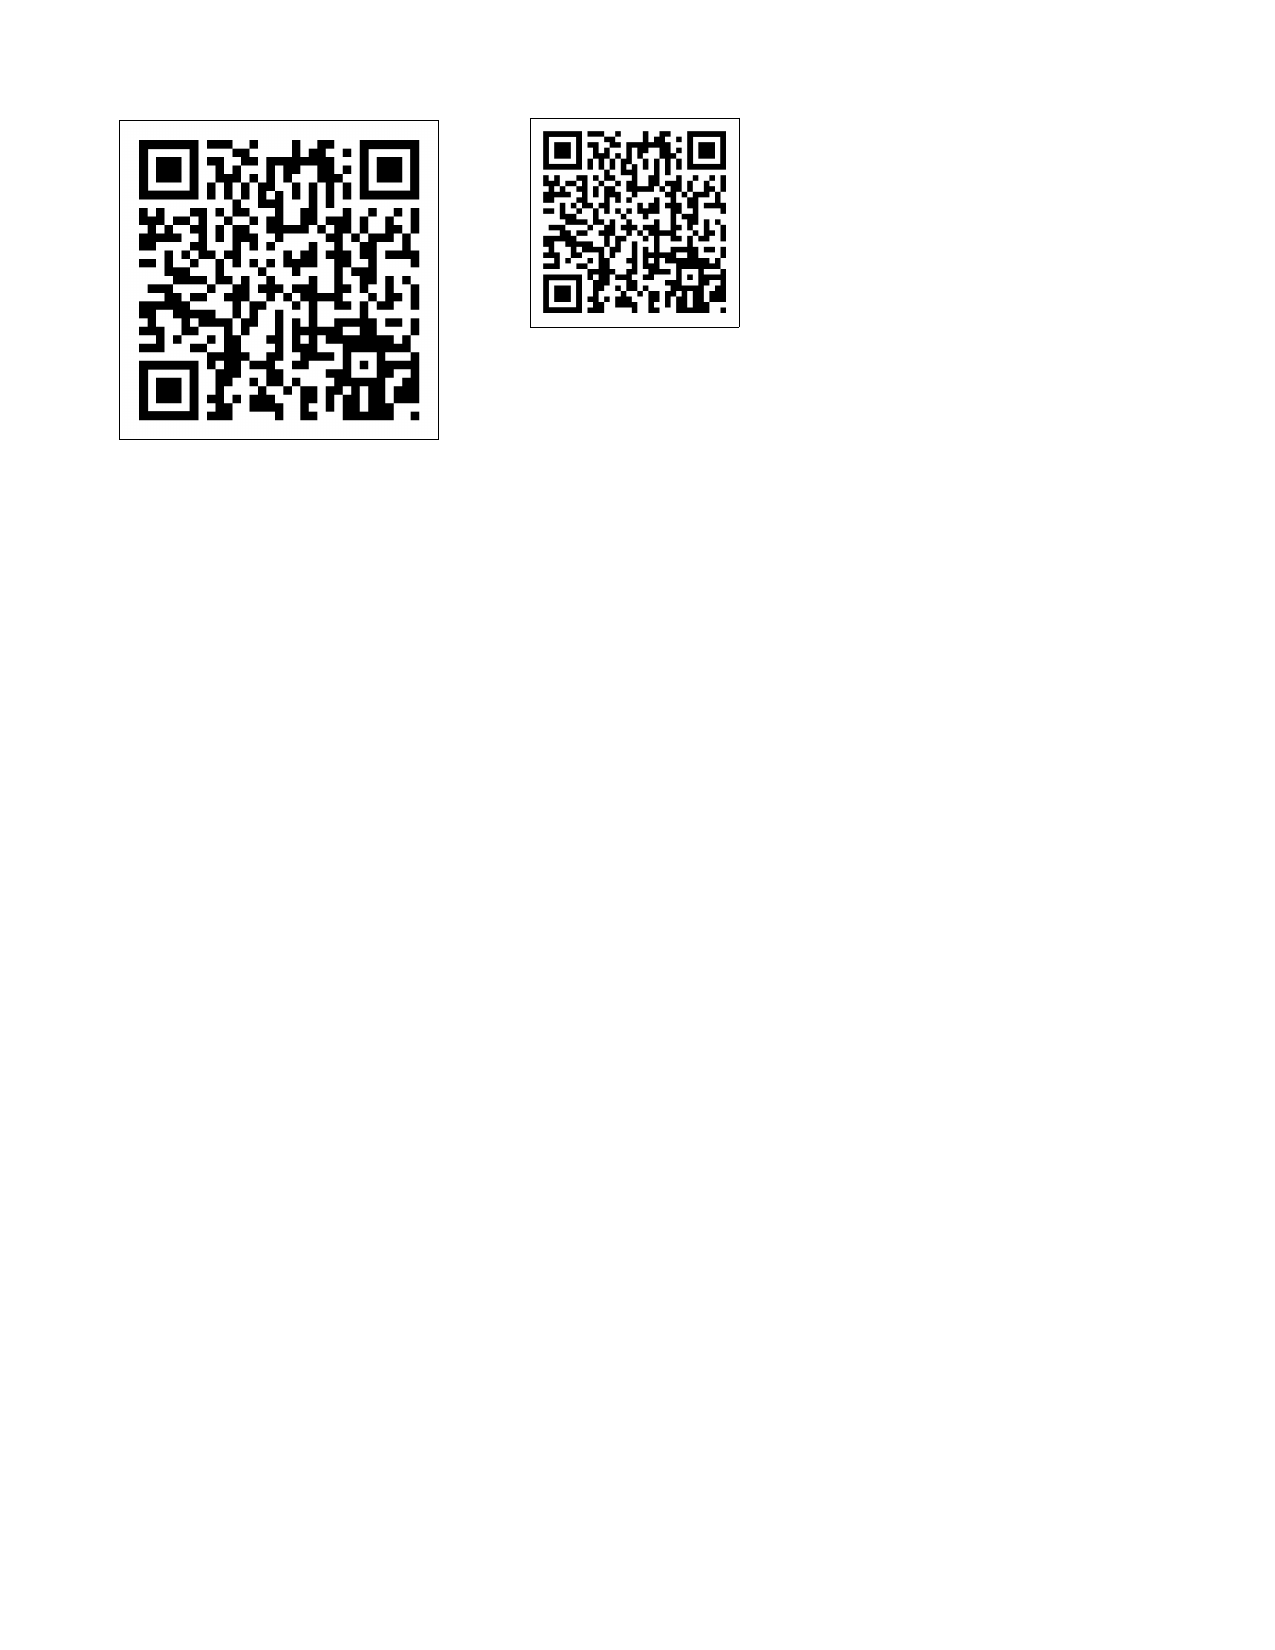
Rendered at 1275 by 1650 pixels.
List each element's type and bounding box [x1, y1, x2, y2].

picture [122, 123, 436, 437]
picture [532, 120, 737, 324]
